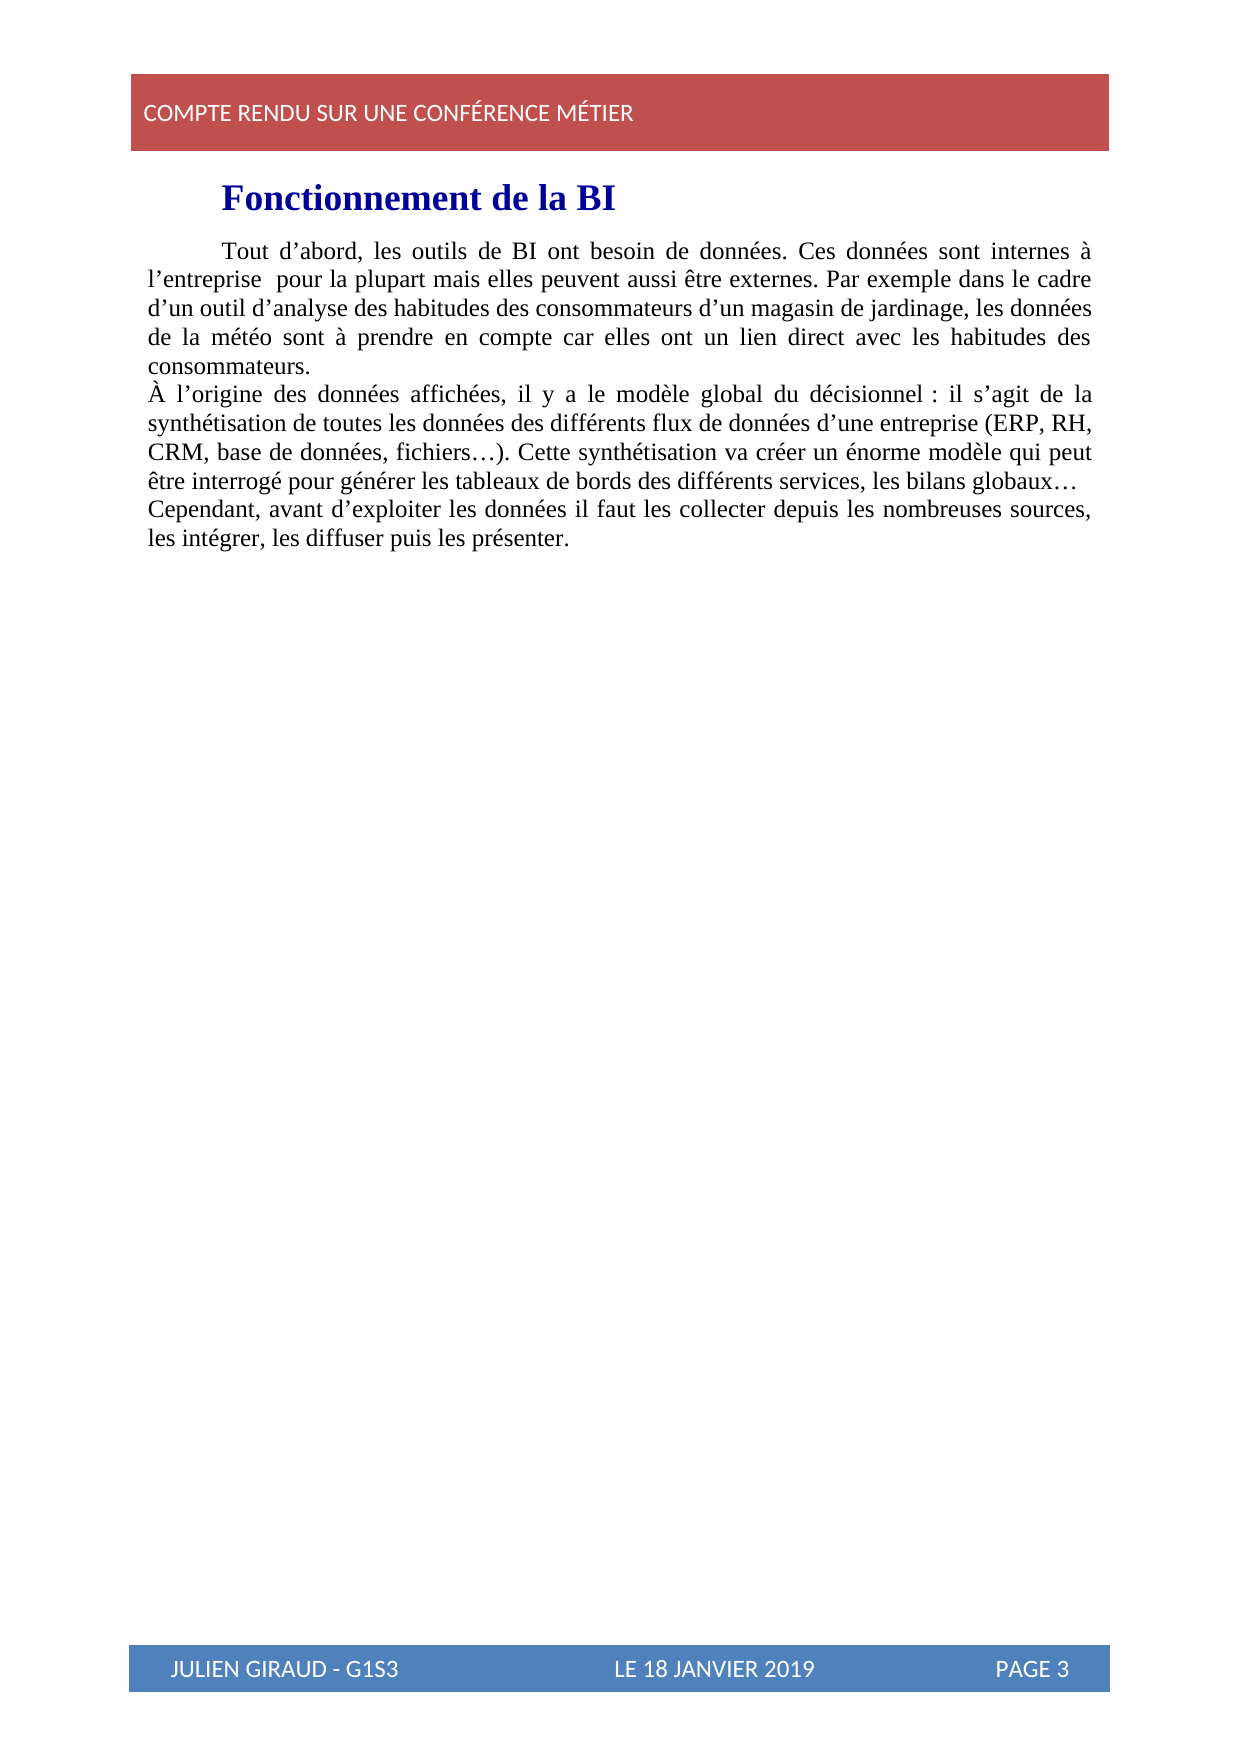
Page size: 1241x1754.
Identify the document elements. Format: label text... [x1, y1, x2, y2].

text Cependant, avant d’exploiter les données il faut les collecter depuis les nombreuses sources, les intégrer, les diffuser puis les présenter. [148, 494, 1093, 552]
text Tout d’abord, les outils de BI ont besoin de données. Ces données sont internes à l’entreprise pour la plupart mais elles peuvent aussi être externes. Par exemple dans le cadre d’un outil d’analyse des habitudes des consommateurs d’un magasin de jardinage, les données de la météo sont à prendre en compte car elles ont un lien direct avec les habitudes des consommateurs. [148, 236, 1093, 379]
text À l’origine des données affichées, il y a le modèle global du décisionnel : il s’agit de la synthétisation de toutes les données des différents flux de données d’une entreprise (ERP, RH, CRM, base de données, fichiers…). Cette synthétisation va créer un énorme modèle qui peut être interrogé pour générer les tableaux de bords des différents services, les bilans globaux… [148, 379, 1093, 494]
text Fonctionnement de la BI [148, 175, 1093, 218]
